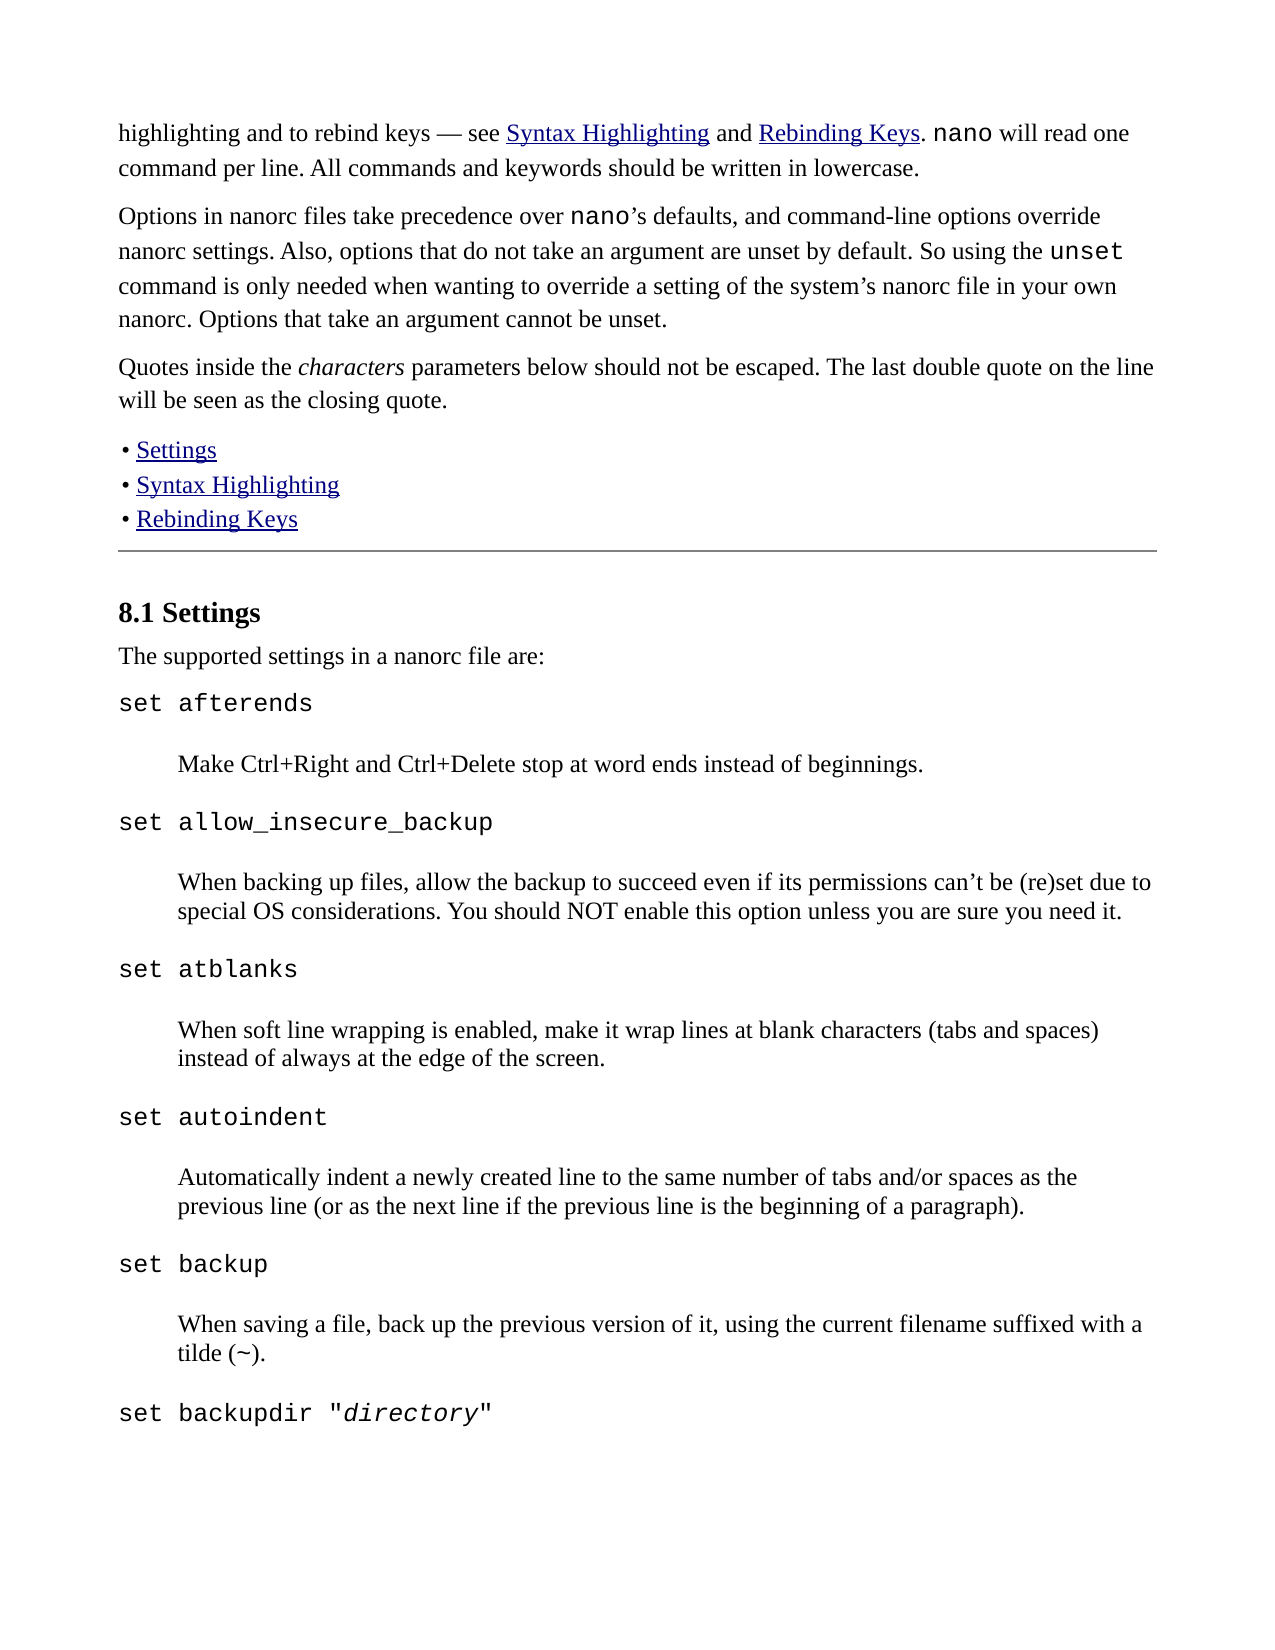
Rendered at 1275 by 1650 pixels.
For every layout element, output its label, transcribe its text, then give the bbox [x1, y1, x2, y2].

table_header [344, 432, 362, 467]
list Make Ctrl+Right and Ctrl+Delete stop at word ends instead of beginnings. [177, 749, 1157, 778]
subtitle set autoindent [118, 1102, 1157, 1132]
text Options in nanorc files take precedence over nano’s defaults, and command-line options override nanorc settings. Also, options that do not take an argument are unset by default. So using the unset command is only needed when wanting to override a setting of the system’s nanorc file in your own nanorc. Options that take an argument cannot be unset. [118, 201, 1157, 333]
table_cell • Rebinding Keys [118, 501, 344, 536]
table_cell [363, 467, 371, 501]
table_cell [363, 501, 371, 536]
subtitle set backup [118, 1249, 1157, 1280]
table_header [363, 432, 371, 467]
table_header • Settings [118, 432, 344, 467]
list Automatically indent a newly created line to the same number of tabs and/or spaces as the previous line (or as the next line if the previous line is the beginning of a paragraph). [177, 1162, 1157, 1219]
text The supported settings in a nanorc file are: [118, 641, 1157, 670]
list When backing up files, allow the backup to succeed even if its permissions can’t be (re)set due to special OS considerations. You should NOT enable this option unless you are sure you need it. [177, 867, 1157, 925]
subtitle 8.1 Settings [118, 595, 1157, 628]
table_cell [344, 501, 362, 536]
subtitle set afterends [118, 688, 1157, 719]
list When soft line wrapping is enabled, make it wrap lines at blank characters (tabs and spaces) instead of always at the edge of the screen. [177, 1015, 1157, 1072]
table_cell [344, 467, 362, 501]
text highlighting and to rebind keys — see Syntax Highlighting and Rebinding Keys. nano will read one command per line. All commands and keywords should be written in lowercase. [118, 118, 1157, 182]
subtitle set backupdir "directory" [118, 1398, 1157, 1429]
subtitle set atblanks [118, 954, 1157, 985]
table_cell • Syntax Highlighting [118, 467, 344, 501]
subtitle set allow_insecure_backup [118, 807, 1157, 838]
list When saving a file, back up the previous version of it, using the current filename suffixed with a tilde (~). [177, 1309, 1157, 1369]
text Quotes inside the characters parameters below should not be escaped. The last double quote on the line will be seen as the closing quote. [118, 352, 1157, 413]
